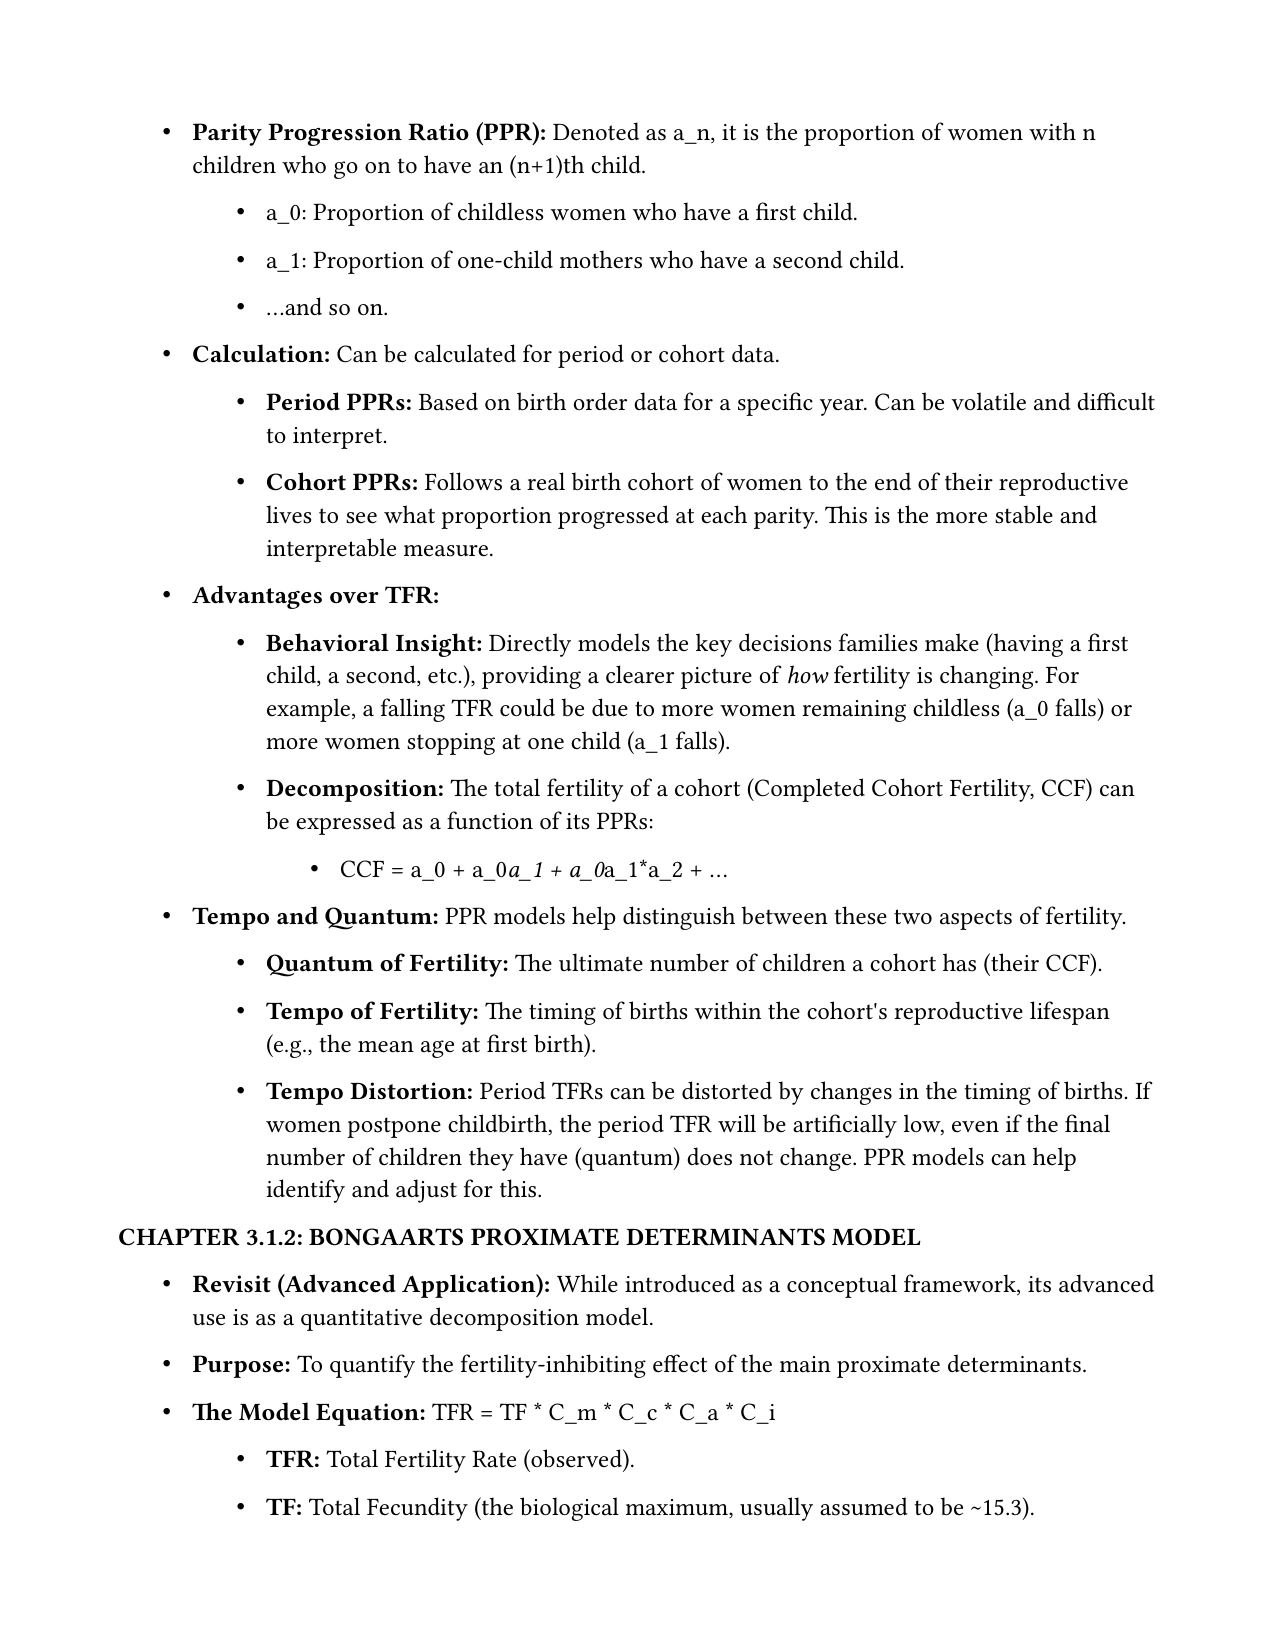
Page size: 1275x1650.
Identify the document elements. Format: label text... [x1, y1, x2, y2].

list Advantages over TFR: [162, 581, 1157, 610]
list Tempo and Quantum: PPR models help distinguish between these two aspects of fertility. [162, 902, 1157, 931]
list Revisit (Advanced Application): While introduced as a conceptual framework, its advanced use is as a quantitative decomposition model. [162, 1270, 1157, 1332]
list Cohort PPRs: Follows a real birth cohort of women to the end of their reproductive lives to see what proportion progressed at each parity. This is the more stable and interpretable measure. [236, 468, 1157, 562]
list Tempo Distortion: Period TFRs can be distorted by changes in the timing of births. If women postpone childbirth, the period TFR will be artificially low, even if the final number of children they have (quantum) does not change. PPR models can help identify and adjust for this. [236, 1077, 1157, 1204]
list Decomposition: The total fertility of a cohort (Completed Cohort Fertility, CCF) can be expressed as a function of its PPRs: [236, 774, 1157, 836]
list TF: Total Fecundity (the biological maximum, usually assumed to be ~15.3). [236, 1493, 1157, 1521]
list The Model Equation: TFR = TF * C_m * C_c * C_a * C_i [162, 1398, 1157, 1426]
list TFR: Total Fertility Rate (observed). [236, 1445, 1157, 1474]
list Tempo of Fertility: The timing of births within the cohort's reproductive lifespan (e.g., the mean age at first birth). [236, 997, 1157, 1058]
list a_1: Proportion of one-child mothers who have a second child. [236, 246, 1157, 274]
list Purpose: To quantify the fertility-inhibiting effect of the main proximate determinants. [162, 1350, 1157, 1379]
text CHAPTER 3.1.2: BONGAARTS PROXIMATE DETERMINANTS MODEL [118, 1223, 1157, 1251]
list Period PPRs: Based on birth order data for a specific year. Can be volatile and difficult to interpret. [236, 388, 1157, 449]
list Parity Progression Ratio (PPR): Denoted as a_n, it is the proportion of women with n children who go on to have an (n+1)th child. [162, 118, 1157, 179]
list Quantum of Fertility: The ultimate number of children a cohort has (their CCF). [236, 949, 1157, 978]
list Behavioral Insight: Directly models the key decisions families make (having a first child, a second, etc.), providing a clearer picture of how fertility is changing. For example, a falling TFR could be due to more women remaining childless (a_0 falls) or more women stopping at one child (a_1 falls). [236, 628, 1157, 756]
list ...and so on. [236, 293, 1157, 322]
list CCF = a_0 + a_0a_1 + a_0a_1*a_2 + ... [310, 854, 1157, 883]
list Calculation: Can be calculated for period or cohort data. [162, 341, 1157, 369]
list a_0: Proportion of childless women who have a first child. [236, 198, 1157, 227]
